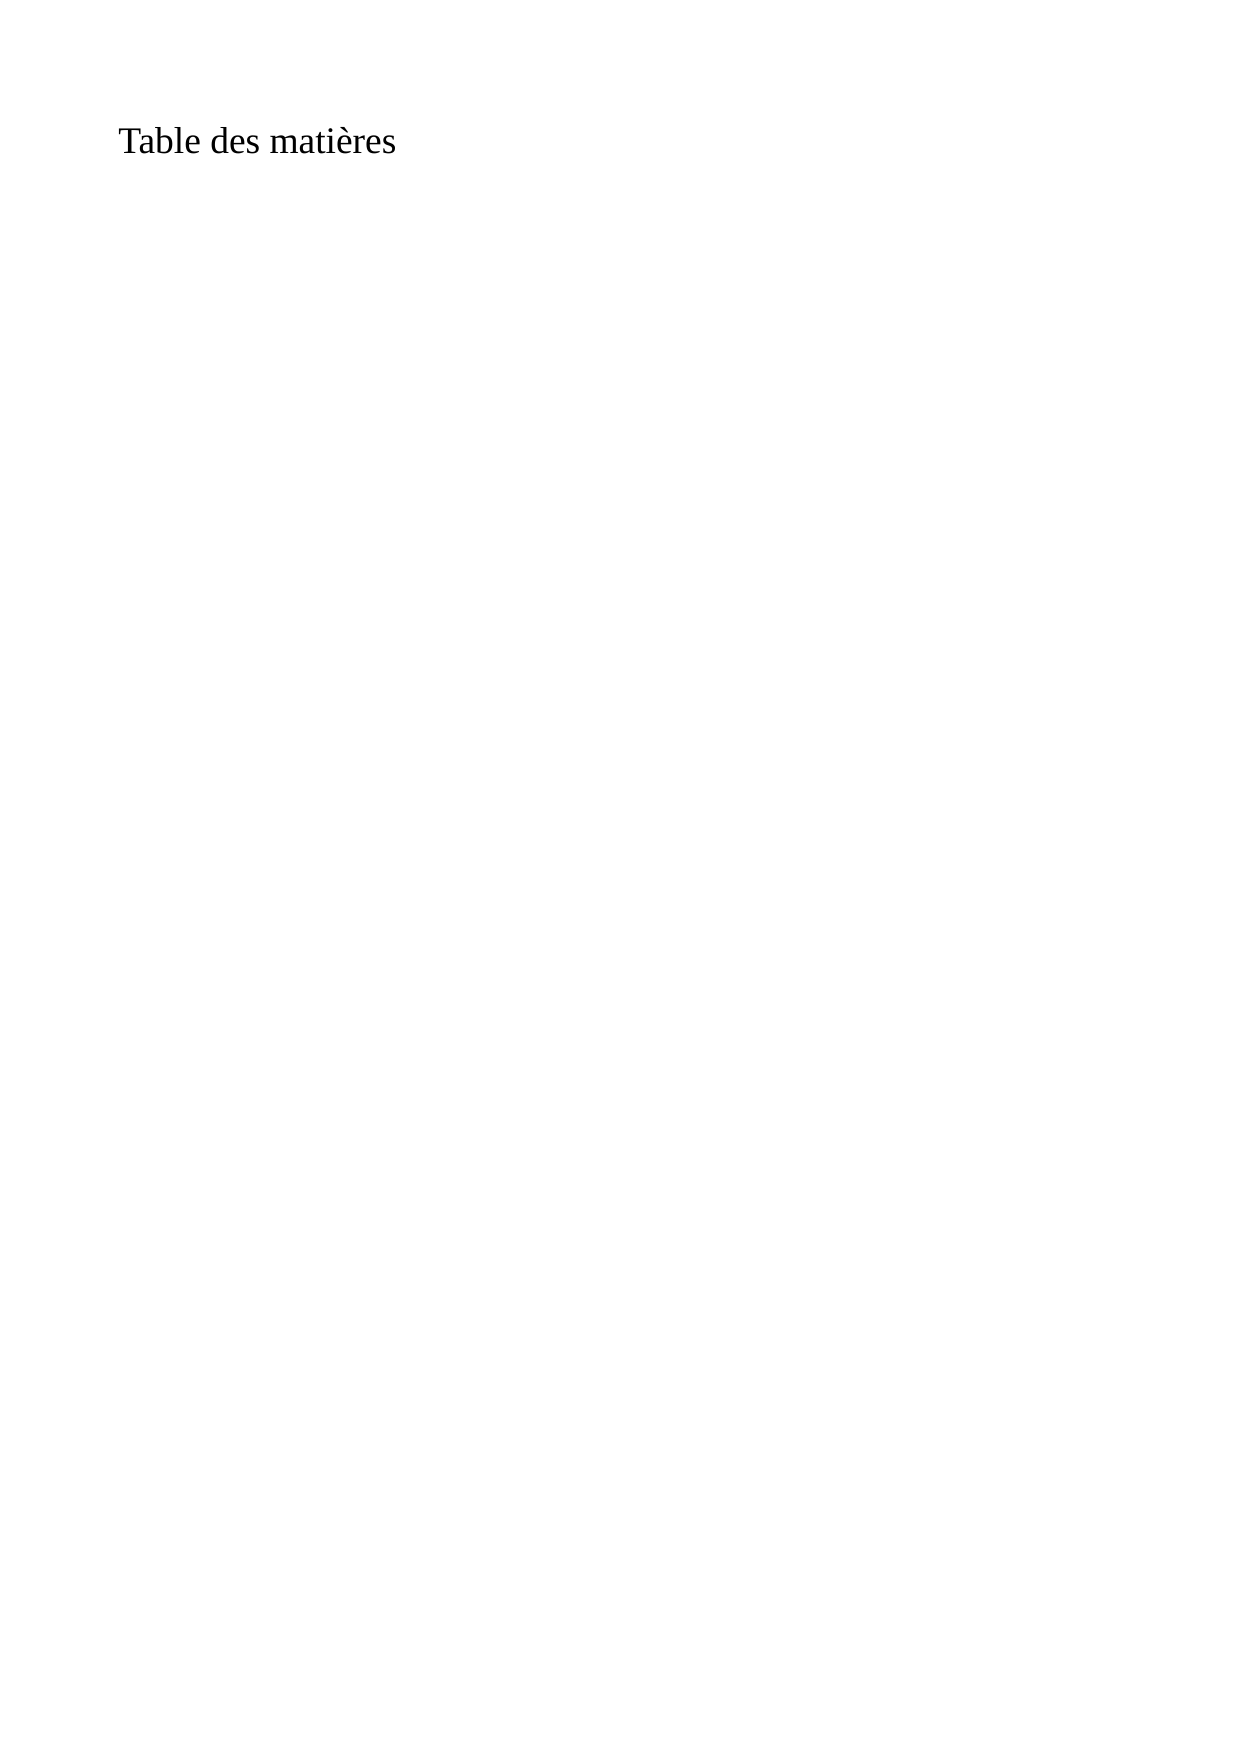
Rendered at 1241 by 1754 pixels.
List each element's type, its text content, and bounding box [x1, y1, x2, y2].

text Table des matières [118, 118, 1122, 161]
